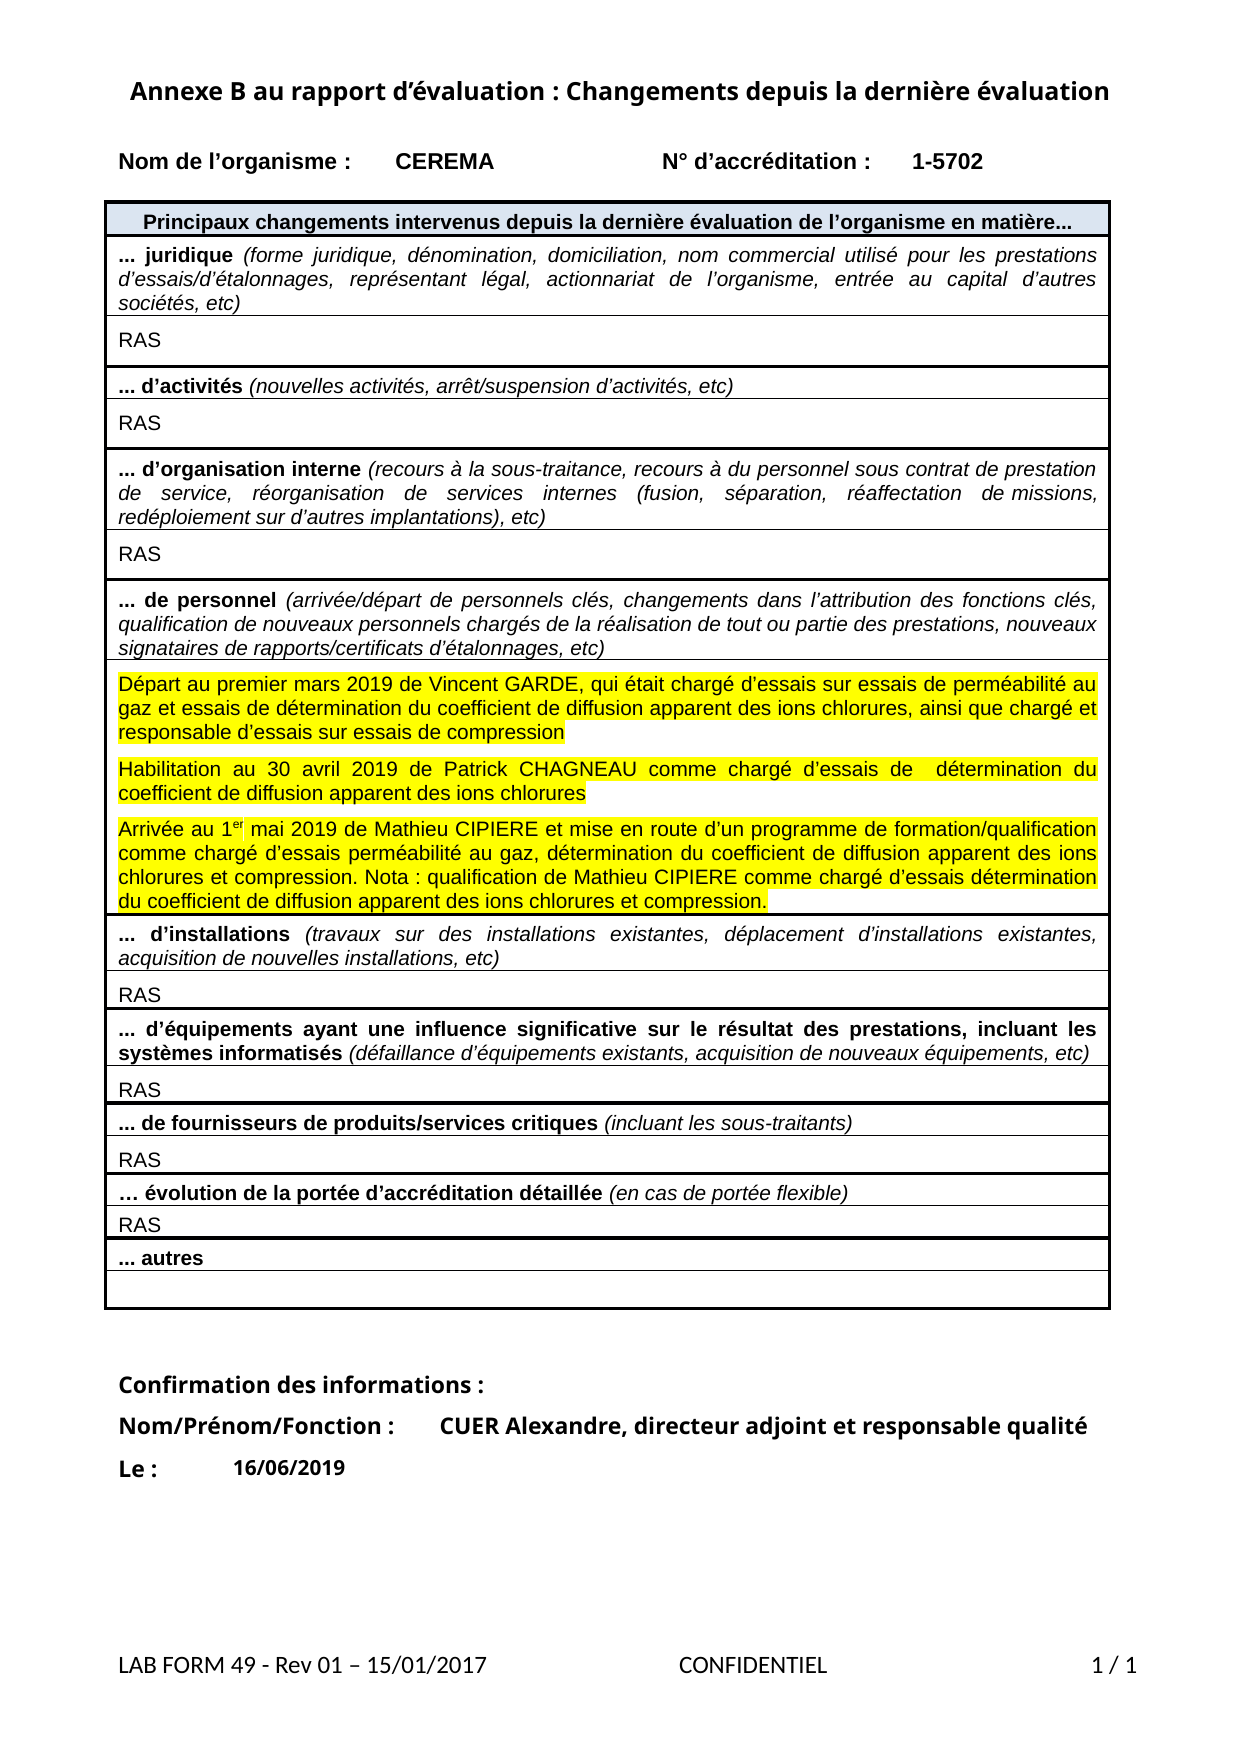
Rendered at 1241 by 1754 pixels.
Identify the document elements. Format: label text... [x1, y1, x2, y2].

table_header N° d’accréditation : [651, 148, 901, 174]
table_cell … évolution de la portée d’accréditation détaillée (en cas de portée flexible) [107, 1175, 1108, 1205]
table_cell ... de fournisseurs de produits/services critiques (incluant les sous-traitants) [107, 1105, 1108, 1135]
table_cell [107, 1271, 1108, 1307]
table_header Confirmation des informations : [107, 1363, 1166, 1404]
table_cell Le : [107, 1447, 221, 1490]
table_cell ... de personnel (arrivée/départ de personnels clés, changements dans l’attribution des fonctions clés, qualification de nouveaux personnels chargés de la réalisation de tout ou partie des prestations, nouveaux signataires de rapports/certificats d’étalonnages, etc) [107, 581, 1108, 659]
table_cell ... autres [107, 1240, 1108, 1270]
table_cell RAS [107, 1136, 1108, 1172]
table_cell ... d’organisation interne (recours à la sous-traitance, recours à du personnel sous contrat de prestation de service, réorganisation de services internes (fusion, séparation, réaffectation de missions, redéploiement sur d’autres implantations), etc) [107, 450, 1108, 528]
table_cell CUER Alexandre, directeur adjoint et responsable qualité [428, 1404, 1166, 1447]
table_cell RAS [107, 971, 1108, 1007]
table_cell 16/06/2019 [221, 1447, 1166, 1490]
table_header Nom de l’organisme : [107, 148, 384, 174]
table_header CEREMA [384, 148, 651, 174]
table_header Principaux changements intervenus depuis la dernière évaluation de l’organisme en matière... [107, 204, 1108, 234]
table_cell RAS [107, 1066, 1108, 1101]
table_header 1-5702 [901, 148, 1133, 174]
table_cell RAS [107, 316, 1108, 364]
table_cell Nom/Prénom/Fonction : [107, 1404, 428, 1447]
table_cell RAS [107, 1206, 1108, 1236]
table_cell RAS [107, 530, 1108, 578]
table_cell ... d’équipements ayant une influence significative sur le résultat des prestations, incluant les systèmes informatisés (défaillance d’équipements existants, acquisition de nouveaux équipements, etc) [107, 1010, 1108, 1064]
table_cell ... d’activités (nouvelles activités, arrêt/suspension d’activités, etc) [107, 368, 1108, 398]
table_cell Départ au premier mars 2019 de Vincent GARDE, qui était chargé d’essais sur essais de perméabilité au gaz et essais de détermination du coefficient de diffusion apparent des ions chlorures, ainsi que chargé et responsable d’essais sur essais de compression Habilitation au 30 avril 2019 de Patrick CHAGNEAU comme chargé d’essais de détermination du coefficient de diffusion apparent des ions chlorures Arrivée au 1er mai 2019 de Mathieu CIPIERE et mise en route d’un programme de formation/qualification comme chargé d’essais perméabilité au gaz, détermination du coefficient de diffusion apparent des ions chlorures et compression. Nota : qualification de Mathieu CIPIERE comme chargé d’essais détermination du coefficient de diffusion apparent des ions chlorures et compression. [107, 660, 1108, 913]
table_cell RAS [107, 399, 1108, 447]
table_cell ... d’installations (travaux sur des installations existantes, déplacement d’installations existantes, acquisition de nouvelles installations, etc) [107, 916, 1108, 970]
table_cell ... juridique (forme juridique, dénomination, domiciliation, nom commercial utilisé pour les prestations d’essais/d’étalonnages, représentant légal, actionnariat de l’organisme, entrée au capital d’autres sociétés, etc) [107, 237, 1108, 315]
